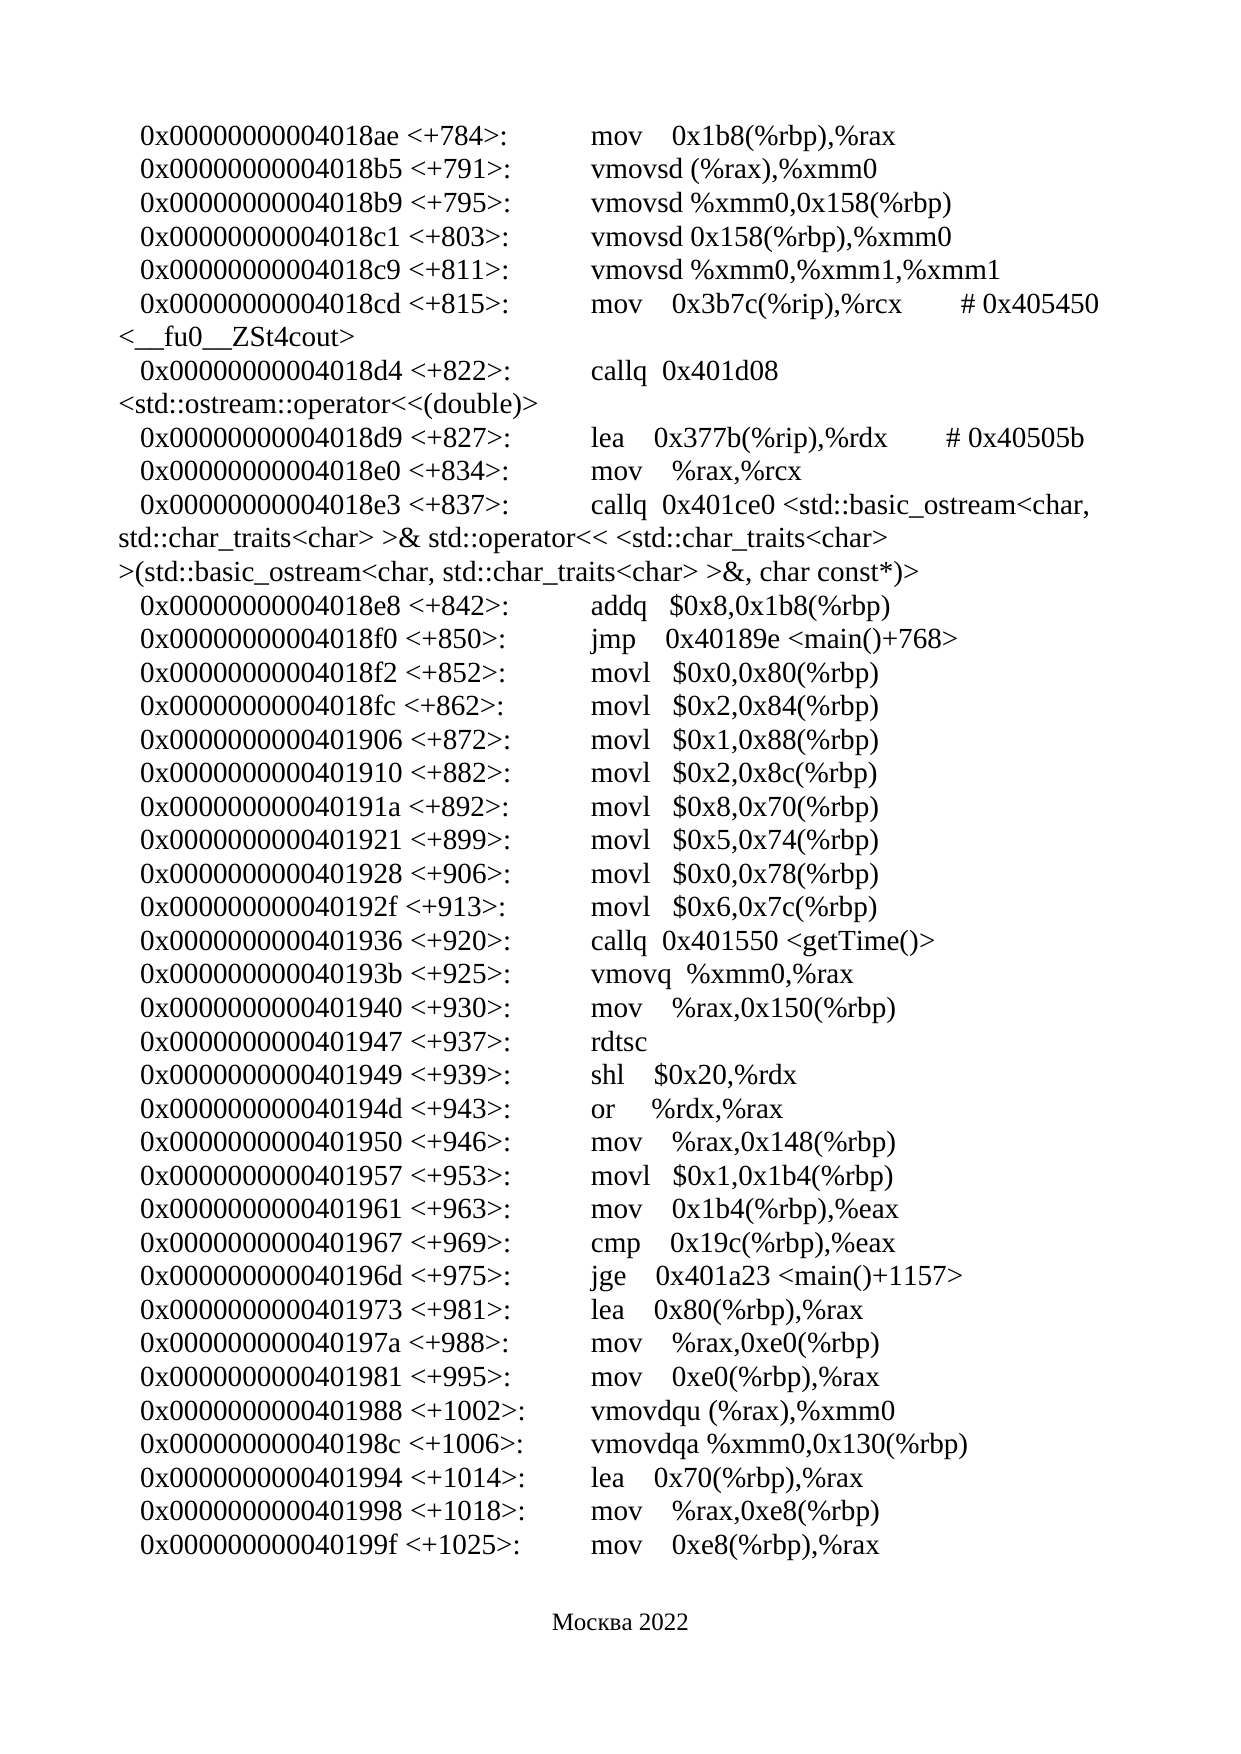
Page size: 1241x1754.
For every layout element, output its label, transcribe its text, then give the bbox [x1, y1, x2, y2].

text 0x000000000040198c <+1006>: vmovdqa %xmm0,0x130(%rbp) [118, 1426, 1122, 1460]
text 0x00000000004018cd <+815>: mov 0x3b7c(%rip),%rcx # 0x405450 <__fu0__ZSt4cout> [118, 286, 1122, 353]
text 0x000000000040197a <+988>: mov %rax,0xe0(%rbp) [118, 1326, 1122, 1359]
text 0x00000000004018d9 <+827>: lea 0x377b(%rip),%rdx # 0x40505b [118, 420, 1122, 453]
text 0x0000000000401910 <+882>: movl $0x2,0x8c(%rbp) [118, 755, 1122, 789]
text 0x00000000004018ae <+784>: mov 0x1b8(%rbp),%rax [118, 118, 1122, 152]
text 0x0000000000401921 <+899>: movl $0x5,0x74(%rbp) [118, 822, 1122, 856]
text 0x00000000004018e8 <+842>: addq $0x8,0x1b8(%rbp) [118, 588, 1122, 621]
text 0x00000000004018f0 <+850>: jmp 0x40189e <main()+768> [118, 621, 1122, 655]
text 0x0000000000401957 <+953>: movl $0x1,0x1b4(%rbp) [118, 1158, 1122, 1191]
text 0x0000000000401940 <+930>: mov %rax,0x150(%rbp) [118, 990, 1122, 1024]
text 0x000000000040194d <+943>: or %rdx,%rax [118, 1091, 1122, 1124]
text 0x00000000004018e3 <+837>: callq 0x401ce0 <std::basic_ostream<char, std::char_traits<char> >& std::operator<< <std::char_traits<char> >(std::basic_ostream<char, std::char_traits<char> >&, char const*)> [118, 487, 1122, 588]
text 0x0000000000401906 <+872>: movl $0x1,0x88(%rbp) [118, 722, 1122, 755]
text 0x0000000000401947 <+937>: rdtsc [118, 1024, 1122, 1057]
text 0x0000000000401936 <+920>: callq 0x401550 <getTime()> [118, 923, 1122, 957]
text 0x0000000000401928 <+906>: movl $0x0,0x78(%rbp) [118, 856, 1122, 889]
text 0x00000000004018b5 <+791>: vmovsd (%rax),%xmm0 [118, 152, 1122, 185]
text 0x000000000040191a <+892>: movl $0x8,0x70(%rbp) [118, 789, 1122, 822]
text 0x00000000004018d4 <+822>: callq 0x401d08 <std::ostream::operator<<(double)> [118, 353, 1122, 420]
text 0x0000000000401981 <+995>: mov 0xe0(%rbp),%rax [118, 1359, 1122, 1393]
text 0x00000000004018c1 <+803>: vmovsd 0x158(%rbp),%xmm0 [118, 219, 1122, 252]
text 0x0000000000401988 <+1002>: vmovdqu (%rax),%xmm0 [118, 1393, 1122, 1426]
text 0x0000000000401998 <+1018>: mov %rax,0xe8(%rbp) [118, 1493, 1122, 1527]
text 0x000000000040192f <+913>: movl $0x6,0x7c(%rbp) [118, 889, 1122, 923]
text 0x0000000000401949 <+939>: shl $0x20,%rdx [118, 1057, 1122, 1091]
text 0x0000000000401973 <+981>: lea 0x80(%rbp),%rax [118, 1292, 1122, 1326]
text 0x000000000040193b <+925>: vmovq %xmm0,%rax [118, 957, 1122, 990]
text 0x00000000004018b9 <+795>: vmovsd %xmm0,0x158(%rbp) [118, 185, 1122, 219]
text 0x00000000004018e0 <+834>: mov %rax,%rcx [118, 453, 1122, 487]
text 0x0000000000401994 <+1014>: lea 0x70(%rbp),%rax [118, 1460, 1122, 1493]
text 0x0000000000401950 <+946>: mov %rax,0x148(%rbp) [118, 1124, 1122, 1158]
text 0x00000000004018c9 <+811>: vmovsd %xmm0,%xmm1,%xmm1 [118, 252, 1122, 286]
text 0x000000000040196d <+975>: jge 0x401a23 <main()+1157> [118, 1258, 1122, 1292]
text 0x00000000004018f2 <+852>: movl $0x0,0x80(%rbp) [118, 655, 1122, 688]
text 0x000000000040199f <+1025>: mov 0xe8(%rbp),%rax [118, 1527, 1122, 1560]
text 0x0000000000401961 <+963>: mov 0x1b4(%rbp),%eax [118, 1191, 1122, 1225]
text 0x00000000004018fc <+862>: movl $0x2,0x84(%rbp) [118, 688, 1122, 722]
text 0x0000000000401967 <+969>: cmp 0x19c(%rbp),%eax [118, 1225, 1122, 1258]
